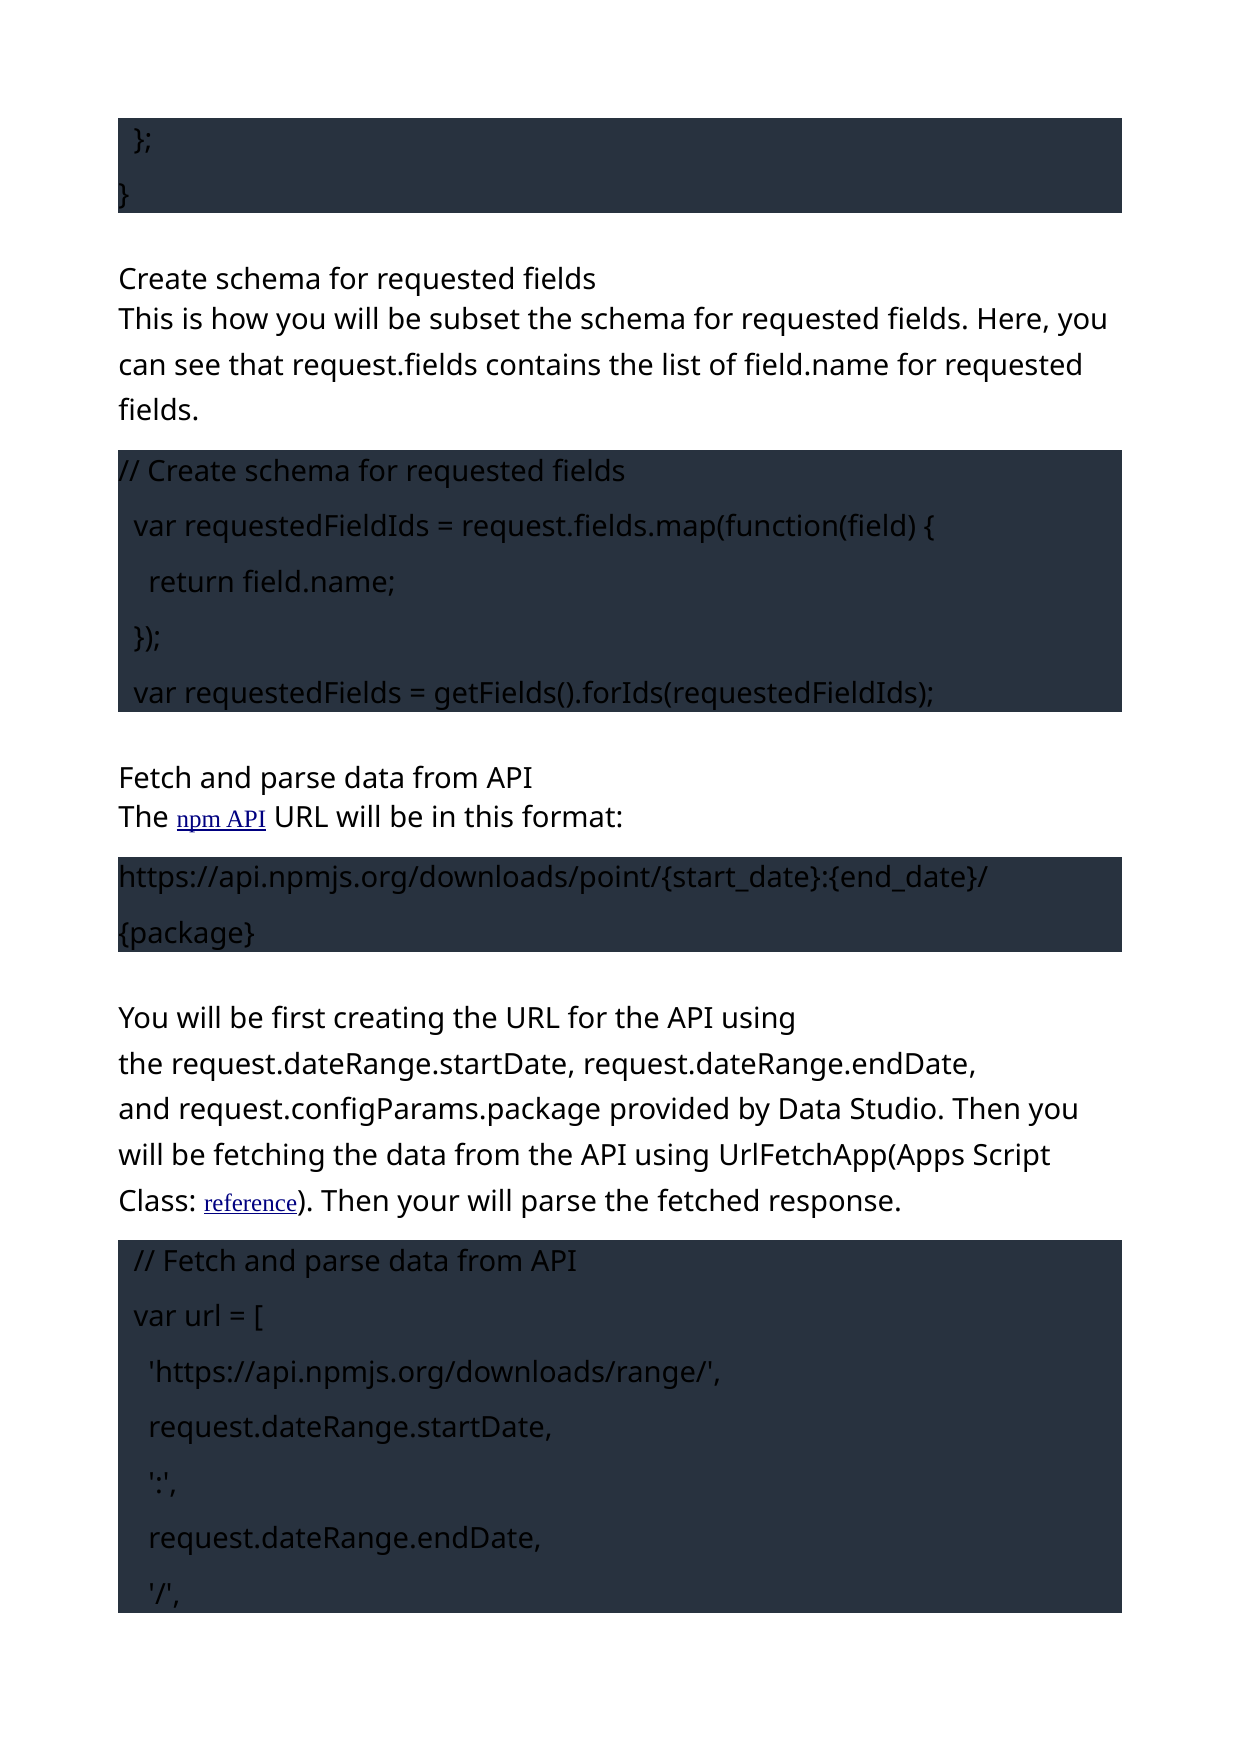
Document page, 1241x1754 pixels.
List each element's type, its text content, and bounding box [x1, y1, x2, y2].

text // Create schema for requested fields [118, 450, 1122, 489]
subtitle Fetch and parse data from API [118, 757, 1122, 797]
text var requestedFields = getFields().forIds(requestedFieldIds); [118, 672, 1122, 712]
text return field.name; [118, 561, 1122, 601]
text The npm API URL will be in this format: [118, 797, 1122, 836]
text You will be first creating the URL for the API using the request.dateRange.startDate, request.dateRange.endDate, and request.configParams.package provided by Data Studio. Then you will be fetching the data from the API using UrlFetchApp(Apps Script Class: reference). Then your will parse the fetched response. [118, 997, 1122, 1219]
text }); [118, 616, 1122, 656]
text This is how you will be subset the schema for requested fields. Here, you can see that request.fields contains the list of field.name for requested fields. [118, 298, 1122, 429]
text var requestedFieldIds = request.fields.map(function(field) { [118, 505, 1122, 545]
text }; [118, 118, 1122, 158]
text request.dateRange.endDate, [118, 1518, 1122, 1557]
text // Fetch and parse data from API [118, 1240, 1122, 1280]
text https://api.npmjs.org/downloads/point/{start_date}:{end_date}/{package} [118, 857, 1122, 952]
text } [118, 174, 1122, 213]
subtitle Create schema for requested fields [118, 259, 1122, 298]
text 'https://api.npmjs.org/downloads/range/', [118, 1351, 1122, 1391]
text request.dateRange.startDate, [118, 1407, 1122, 1446]
text '/', [118, 1573, 1122, 1613]
text var url = [ [118, 1296, 1122, 1335]
text ':', [118, 1462, 1122, 1502]
